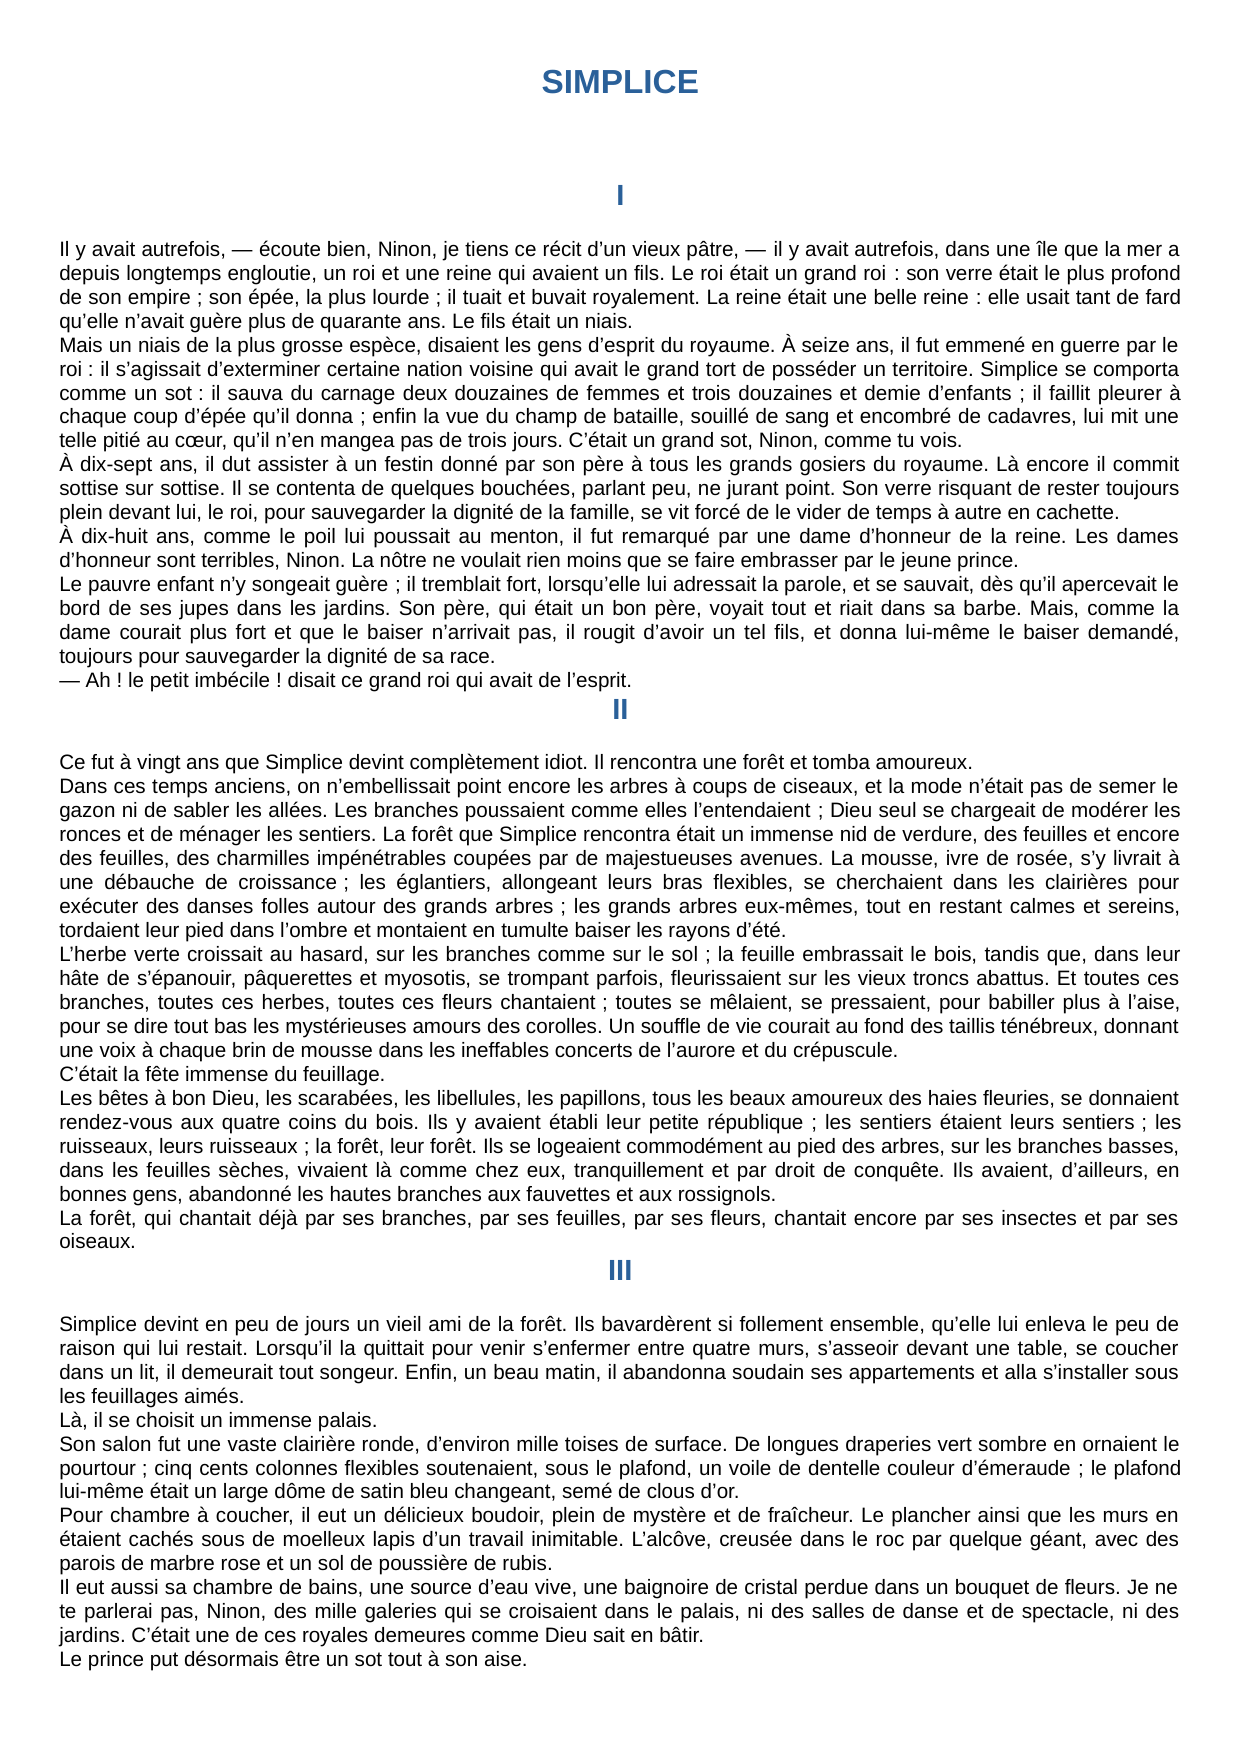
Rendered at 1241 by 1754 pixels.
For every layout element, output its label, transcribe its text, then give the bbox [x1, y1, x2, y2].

text C’était la fête immense du feuillage. [59, 1062, 1181, 1086]
text Mais un niais de la plus grosse espèce, disaient les gens d’esprit du royaume. À seize ans, il fut emmené en guerre par le roi : il s’agissait d’exterminer certaine nation voisine qui avait le grand tort de posséder un territoire. Simplice se comporta comme un sot : il sauva du carnage deux douzaines de femmes et trois douzaines et demie d’enfants ; il faillit pleurer à chaque coup d’épée qu’il donna ; enfin la vue du champ de bataille, souillé de sang et encombré de cadavres, lui mit une telle pitié au cœur, qu’il n’en mangea pas de trois jours. C’était un grand sot, Ninon, comme tu vois. [59, 332, 1181, 452]
subtitle II [59, 692, 1181, 725]
text Son salon fut une vaste clairière ronde, d’environ mille toises de surface. De longues draperies vert sombre en ornaient le pourtour ; cinq cents colonnes flexibles soutenaient, sous le plafond, un voile de dentelle couleur d’émeraude ; le plafond lui-même était un large dôme de satin bleu changeant, semé de clous d’or. [59, 1431, 1181, 1503]
text À dix-huit ans, comme le poil lui poussait au menton, il fut remarqué par une dame d’honneur de la reine. Les dames d’honneur sont terribles, Ninon. La nôtre ne voulait rien moins que se faire embrasser par le jeune prince. [59, 524, 1181, 572]
text Le pauvre enfant n’y songeait guère ; il tremblait fort, lorsqu’elle lui adressait la parole, et se sauvait, dès qu’il apercevait le bord de ses jupes dans les jardins. Son père, qui était un bon père, voyait tout et riait dans sa barbe. Mais, comme la dame courait plus fort et que le baiser n’arrivait pas, il rougit d’avoir un tel fils, et donna lui-même le baiser demandé, toujours pour sauvegarder la dignité de sa race. [59, 572, 1181, 668]
subtitle III [59, 1253, 1181, 1287]
text Là, il se choisit un immense palais. [59, 1407, 1181, 1431]
text Il y avait autrefois, — écoute bien, Ninon, je tiens ce récit d’un vieux pâtre, — il y avait autrefois, dans une île que la mer a depuis longtemps engloutie, un roi et une reine qui avaient un fils. Le roi était un grand roi : son verre était le plus profond de son empire ; son épée, la plus lourde ; il tuait et buvait royalement. La reine était une belle reine : elle usait tant de fard qu’elle n’avait guère plus de quarante ans. Le fils était un niais. [59, 237, 1181, 332]
text Le prince put désormais être un sot tout à son aise. [59, 1647, 1181, 1671]
text Ce fut à vingt ans que Simplice devint complètement idiot. Il rencontra une forêt et tomba amoureux. [59, 750, 1181, 774]
text Il eut aussi sa chambre de bains, une source d’eau vive, une baignoire de cristal perdue dans un bouquet de fleurs. Je ne te parlerai pas, Ninon, des mille galeries qui se croisaient dans le palais, ni des salles de danse et de spectacle, ni des jardins. C’était une de ces royales demeures comme Dieu sait en bâtir. [59, 1575, 1181, 1647]
text L’herbe verte croissait au hasard, sur les branches comme sur le sol ; la feuille embrassait le bois, tandis que, dans leur hâte de s’épanouir, pâquerettes et myosotis, se trompant parfois, fleurissaient sur les vieux troncs abattus. Et toutes ces branches, toutes ces herbes, toutes ces fleurs chantaient ; toutes se mêlaient, se pressaient, pour babiller plus à l’aise, pour se dire tout bas les mystérieuses amours des corolles. Un souffle de vie courait au fond des taillis ténébreux, donnant une voix à chaque brin de mousse dans les ineffables concerts de l’aurore et du crépuscule. [59, 942, 1181, 1062]
text — Ah ! le petit imbécile ! disait ce grand roi qui avait de l’esprit. [59, 668, 1181, 692]
text Simplice devint en peu de jours un vieil ami de la forêt. Ils bavardèrent si follement ensemble, qu’elle lui enleva le peu de raison qui lui restait. Lorsqu’il la quittait pour venir s’enfermer entre quatre murs, s’asseoir devant une table, se coucher dans un lit, il demeurait tout songeur. Enfin, un beau matin, il abandonna soudain ses appartements et alla s’installer sous les feuillages aimés. [59, 1312, 1181, 1407]
text Pour chambre à coucher, il eut un délicieux boudoir, plein de mystère et de fraîcheur. Le plancher ainsi que les murs en étaient cachés sous de moelleux lapis d’un travail inimitable. L’alcôve, creusée dans le roc par quelque géant, avec des parois de marbre rose et un sol de poussière de rubis. [59, 1503, 1181, 1575]
text Les bêtes à bon Dieu, les scarabées, les libellules, les papillons, tous les beaux amoureux des haies fleuries, se donnaient rendez-vous aux quatre coins du bois. Ils y avaient établi leur petite république ; les sentiers étaient leurs sentiers ; les ruisseaux, leurs ruisseaux ; la forêt, leur forêt. Ils se logeaient commodément au pied des arbres, sur les branches basses, dans les feuilles sèches, vivaient là comme chez eux, tranquillement et par droit de conquête. Ils avaient, d’ailleurs, en bonnes gens, abandonné les hautes branches aux fauvettes et aux rossignols. [59, 1086, 1181, 1205]
text Dans ces temps anciens, on n’embellissait point encore les arbres à coups de ciseaux, et la mode n’était pas de semer le gazon ni de sabler les allées. Les branches poussaient comme elles l’entendaient ; Dieu seul se chargeait de modérer les ronces et de ménager les sentiers. La forêt que Simplice rencontra était un immense nid de verdure, des feuilles et encore des feuilles, des charmilles impénétrables coupées par de majestueuses avenues. La mousse, ivre de rosée, s’y livrait à une débauche de croissance ; les églantiers, allongeant leurs bras flexibles, se cherchaient dans les clairières pour exécuter des danses folles autour des grands arbres ; les grands arbres eux-mêmes, tout en restant calmes et sereins, tordaient leur pied dans l’ombre et montaient en tumulte baiser les rayons d’été. [59, 774, 1181, 942]
subtitle SIMPLICE [59, 59, 1181, 103]
subtitle I [59, 178, 1181, 212]
text La forêt, qui chantait déjà par ses branches, par ses feuilles, par ses fleurs, chantait encore par ses insectes et par ses oiseaux. [59, 1205, 1181, 1253]
text À dix-sept ans, il dut assister à un festin donné par son père à tous les grands gosiers du royaume. Là encore il commit sottise sur sottise. Il se contenta de quelques bouchées, parlant peu, ne jurant point. Son verre risquant de rester toujours plein devant lui, le roi, pour sauvegarder la dignité de la famille, se vit forcé de le vider de temps à autre en cachette. [59, 452, 1181, 524]
